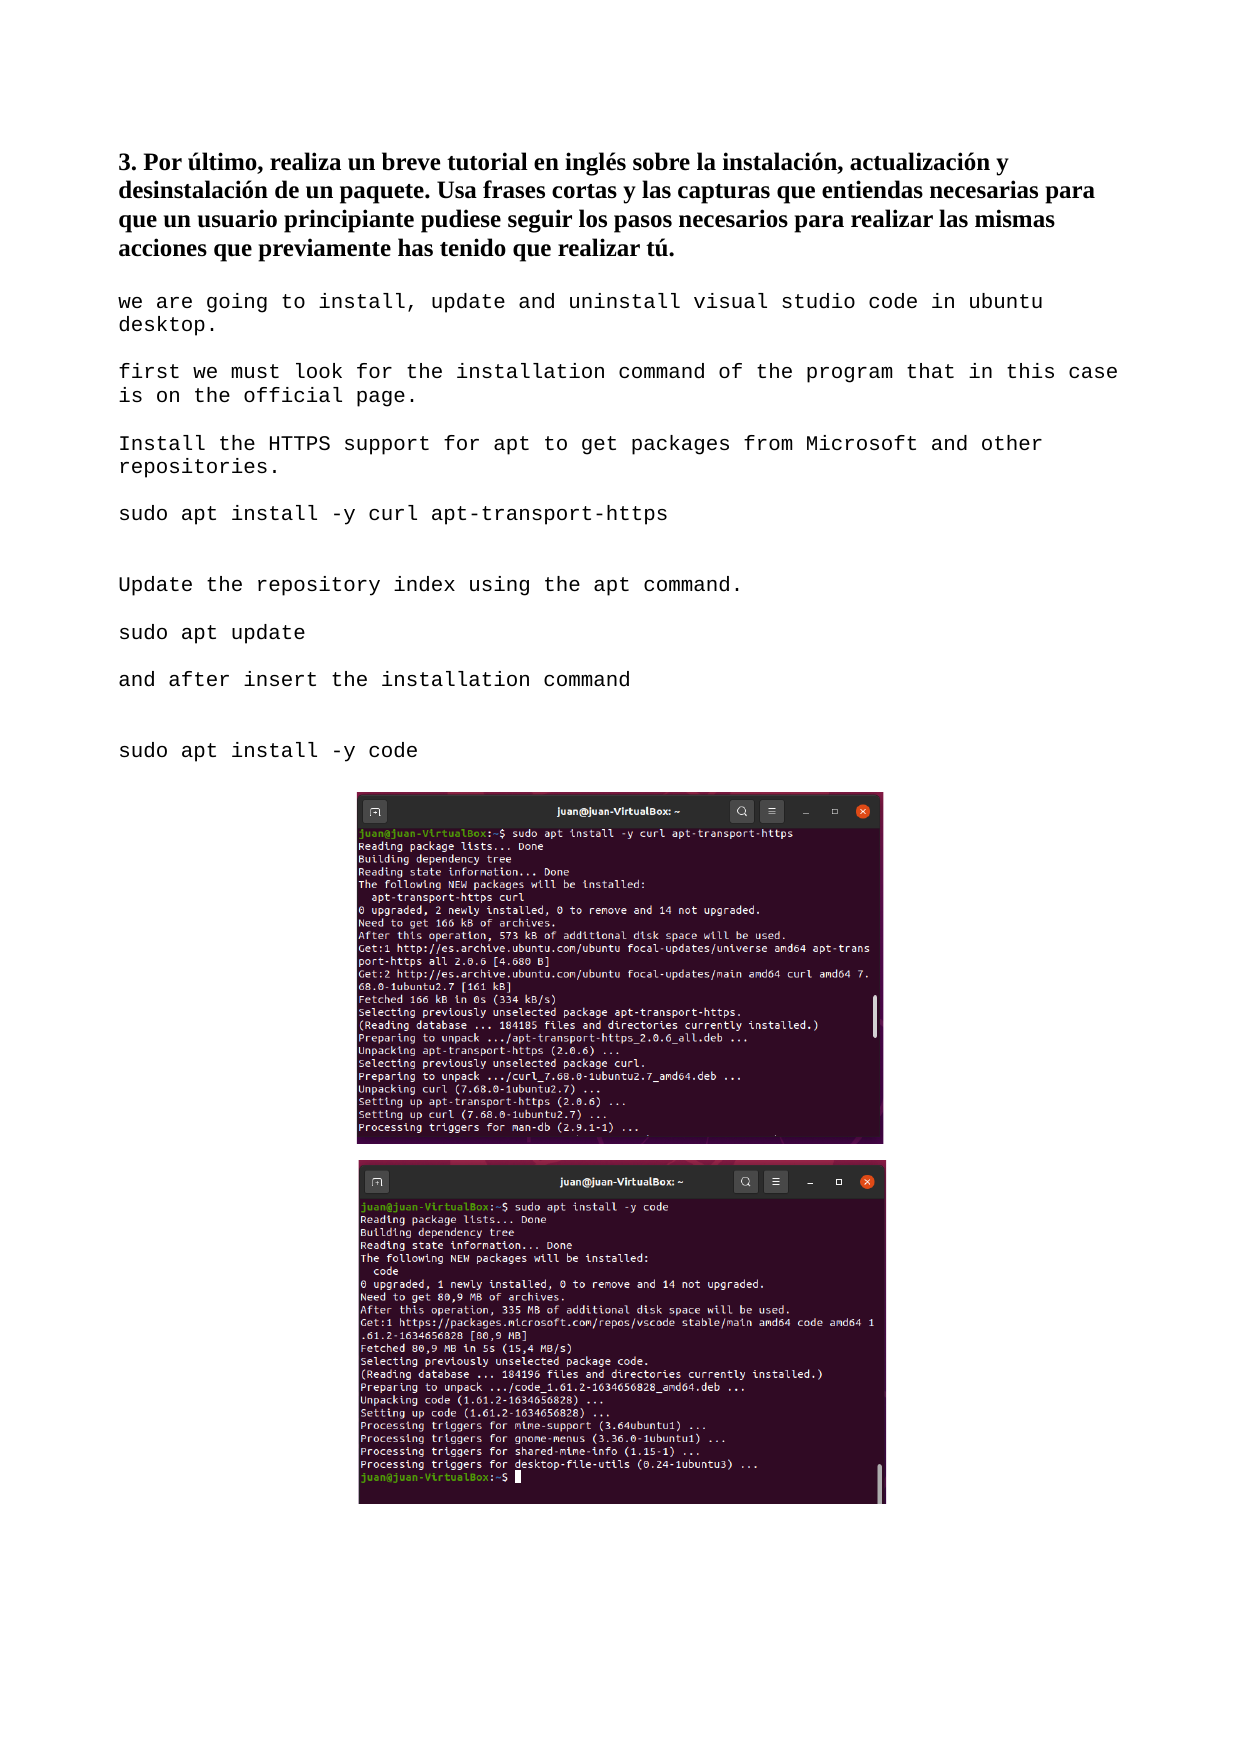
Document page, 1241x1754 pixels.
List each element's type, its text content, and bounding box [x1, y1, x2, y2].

picture [358, 1160, 887, 1504]
picture [356, 792, 884, 1144]
text we are going to install, update and uninstall visual studio code in ubuntu desktop. [118, 291, 1122, 338]
text sudo apt install -y code [118, 740, 1122, 763]
text sudo apt update [118, 622, 1122, 645]
text 3. Por último, realiza un breve tutorial en inglés sobre la instalación, actualización y desinstalación de un paquete. Usa frases cortas y las capturas que entiendas necesarias para que un usuario principiante pudiese seguir los pasos necesarios para realizar las mismas acciones que previamente has tenido que realizar tú. [118, 147, 1122, 262]
text sudo apt install -y curl apt-transport-https [118, 503, 1122, 527]
text Update the repository index using the apt command. [118, 574, 1122, 598]
text Install the HTTPS support for apt to get packages from Microsoft and other repositories. [118, 432, 1122, 480]
text first we must look for the installation command of the program that in this case is on the official page. [118, 362, 1122, 409]
text and after insert the installation command [118, 669, 1122, 693]
